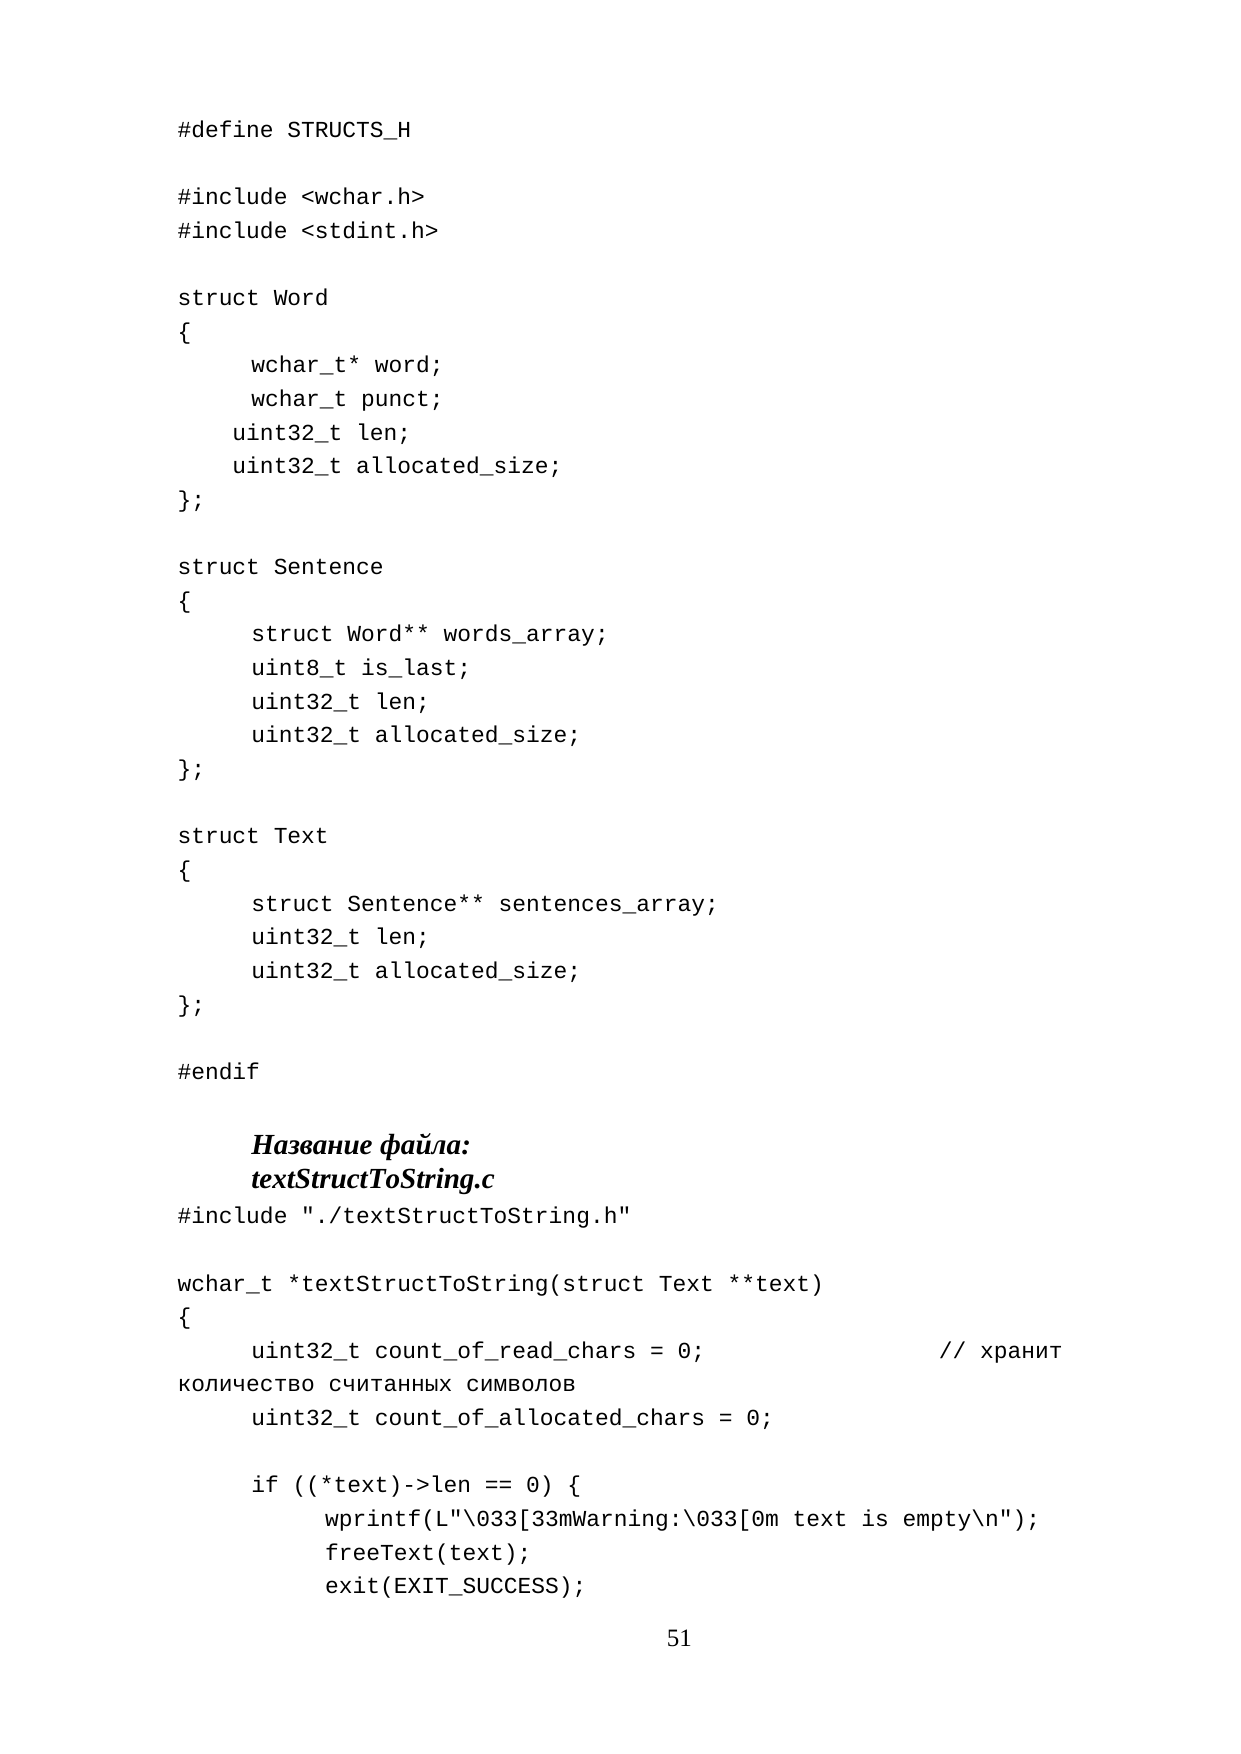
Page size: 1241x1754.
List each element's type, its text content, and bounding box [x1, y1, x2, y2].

text { [177, 1306, 1181, 1331]
text textStructToString.c [177, 1161, 1181, 1194]
text uint32_t len; [177, 421, 1181, 447]
text struct Sentence [177, 556, 1181, 581]
text Название файла: [177, 1127, 1181, 1161]
text struct Word [177, 286, 1181, 312]
text #include "./textStructToString.h" [177, 1204, 1181, 1231]
text wchar_t *textStructToString(struct Text **text) [177, 1272, 1181, 1298]
text if ((*text)->len == 0) { [177, 1474, 1181, 1500]
text { [177, 589, 1181, 615]
text }; [177, 757, 1181, 783]
text uint32_t allocated_size; [177, 724, 1181, 750]
text { [177, 320, 1181, 346]
text uint32_t allocated_size; [177, 454, 1181, 481]
text #endif [177, 1060, 1181, 1086]
text uint32_t allocated_size; [177, 959, 1181, 985]
text struct Text [177, 825, 1181, 851]
text uint32_t count_of_read_chars = 0; // хранит количество считанных символов [177, 1339, 1181, 1399]
text uint8_t is_last; [177, 656, 1181, 682]
text wchar_t* word; [177, 354, 1181, 379]
text { [177, 858, 1181, 884]
text uint32_t len; [177, 690, 1181, 716]
text freeText(text); [177, 1541, 1181, 1567]
text #include <wchar.h> [177, 185, 1181, 211]
text #include <stdint.h> [177, 219, 1181, 245]
text }; [177, 993, 1181, 1019]
text exit(EXIT_SUCCESS); [177, 1575, 1181, 1601]
text uint32_t len; [177, 926, 1181, 952]
text wprintf(L"\033[33mWarning:\033[0m text is empty\n"); [177, 1507, 1181, 1533]
text struct Word** words_array; [177, 623, 1181, 649]
text struct Sentence** sentences_array; [177, 892, 1181, 918]
text wchar_t punct; [177, 387, 1181, 413]
text uint32_t count_of_allocated_chars = 0; [177, 1406, 1181, 1432]
text }; [177, 488, 1181, 514]
text #define STRUCTS_H [177, 118, 1181, 144]
